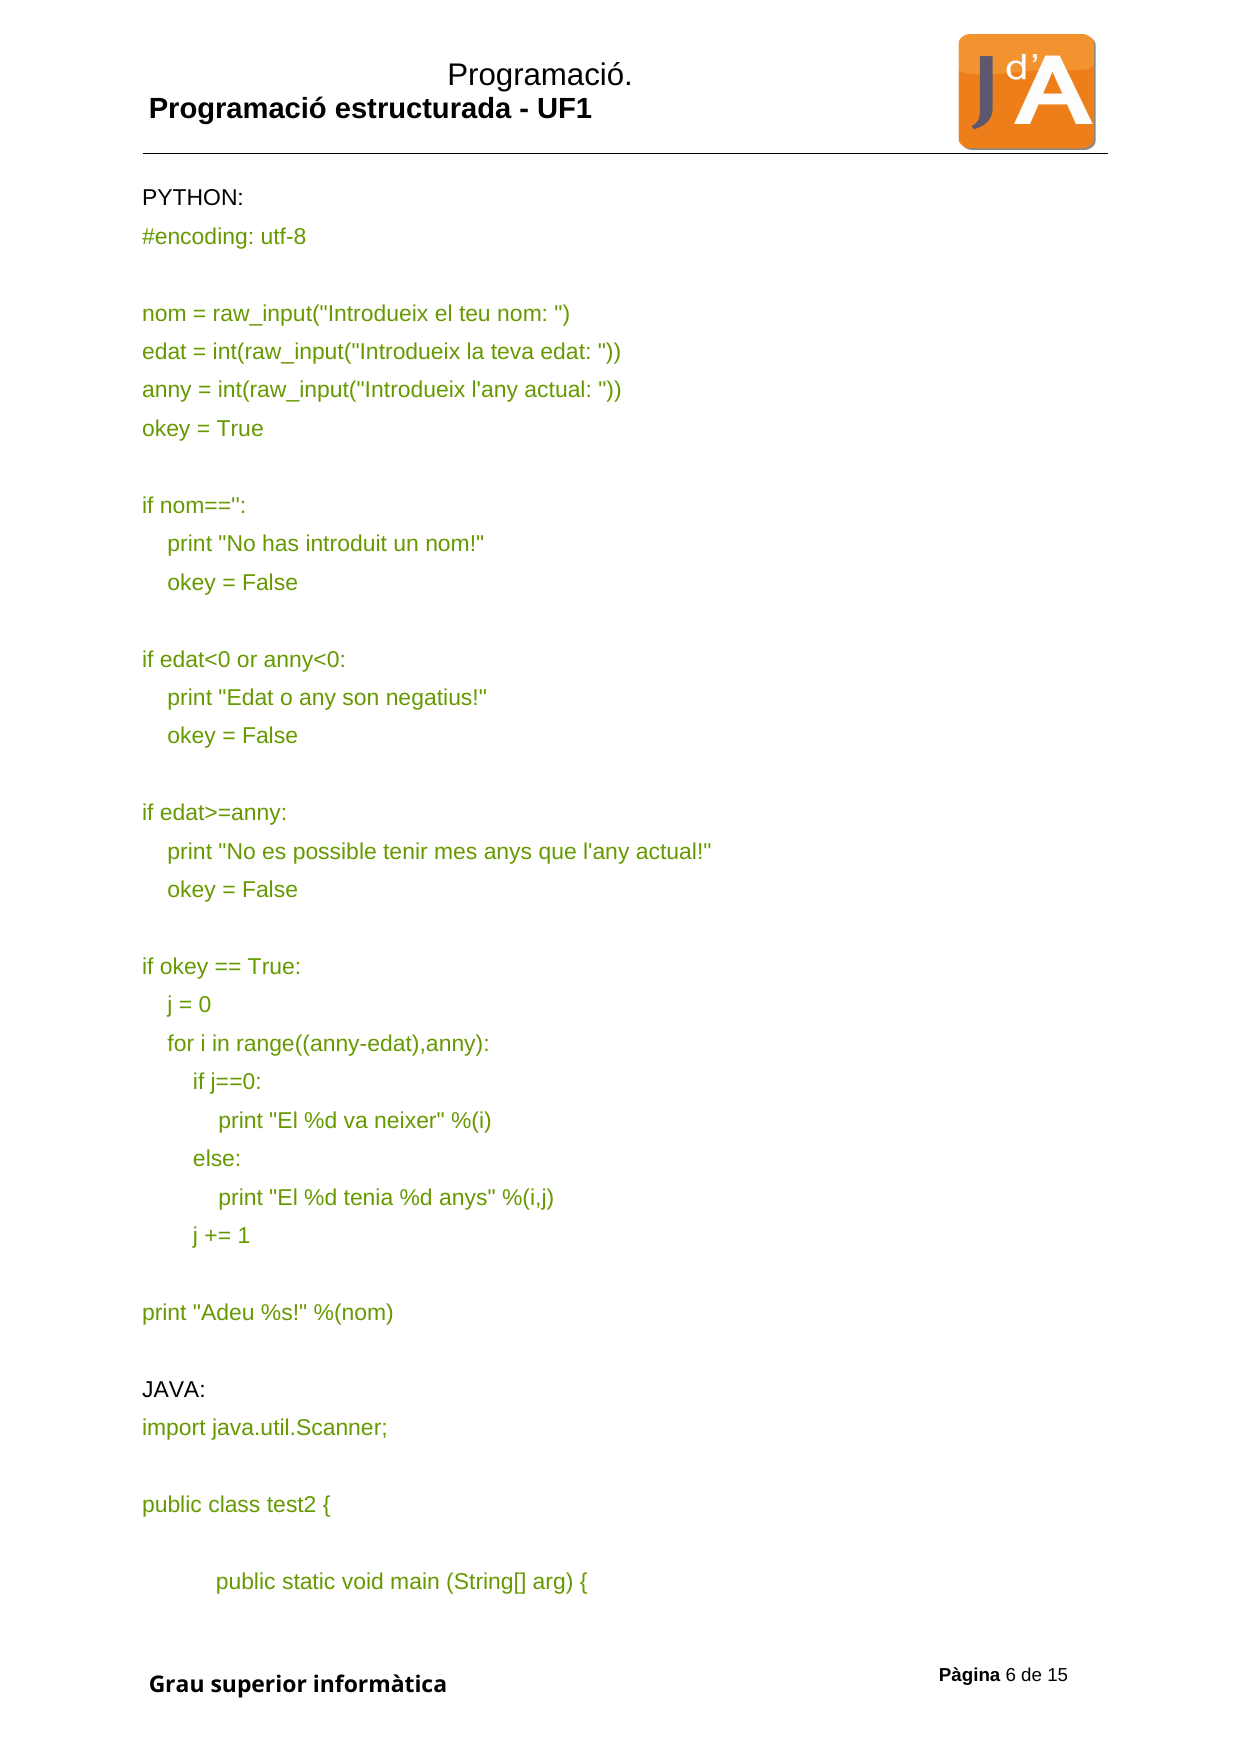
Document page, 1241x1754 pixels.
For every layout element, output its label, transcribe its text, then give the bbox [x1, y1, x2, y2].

text JAVA: import java.util.Scanner; [142, 1377, 1107, 1441]
text print "El %d tenia %d anys" %(i,j) [142, 1184, 1107, 1210]
text for i in range((anny-edat),anny): [142, 1031, 1107, 1056]
text print "No has introduit un nom!" [142, 531, 1107, 557]
text if nom=='': [142, 492, 1107, 518]
text PYTHON: [142, 185, 1107, 211]
text okey = True [142, 416, 1107, 441]
text j += 1 [142, 1223, 1107, 1248]
text if edat<0 or anny<0: [142, 646, 1107, 672]
text if j==0: [142, 1069, 1107, 1095]
text else: [142, 1146, 1107, 1172]
text if edat>=anny: [142, 800, 1107, 826]
text j = 0 [142, 992, 1107, 1018]
text public static void main (String[] arg) { [142, 1569, 1107, 1594]
text okey = False [142, 569, 1107, 595]
text print "No es possible tenir mes anys que l'any actual!" [142, 838, 1107, 864]
text print "Edat o any son negatius!" [142, 685, 1107, 710]
text if okey == True: [142, 954, 1107, 979]
text edat = int(raw_input("Introdueix la teva edat: ")) [142, 339, 1107, 364]
text okey = False [142, 723, 1107, 749]
text anny = int(raw_input("Introdueix l'any actual: ")) [142, 377, 1107, 403]
picture [958, 34, 1096, 150]
text print "Adeu %s!" %(nom) [142, 1300, 1107, 1325]
text nom = raw_input("Introdueix el teu nom: ") [142, 300, 1107, 326]
text public class test2 { [142, 1492, 1107, 1517]
text print "El %d va neixer" %(i) [142, 1107, 1107, 1133]
text okey = False [142, 877, 1107, 902]
text #encoding: utf-8 [142, 223, 1107, 249]
